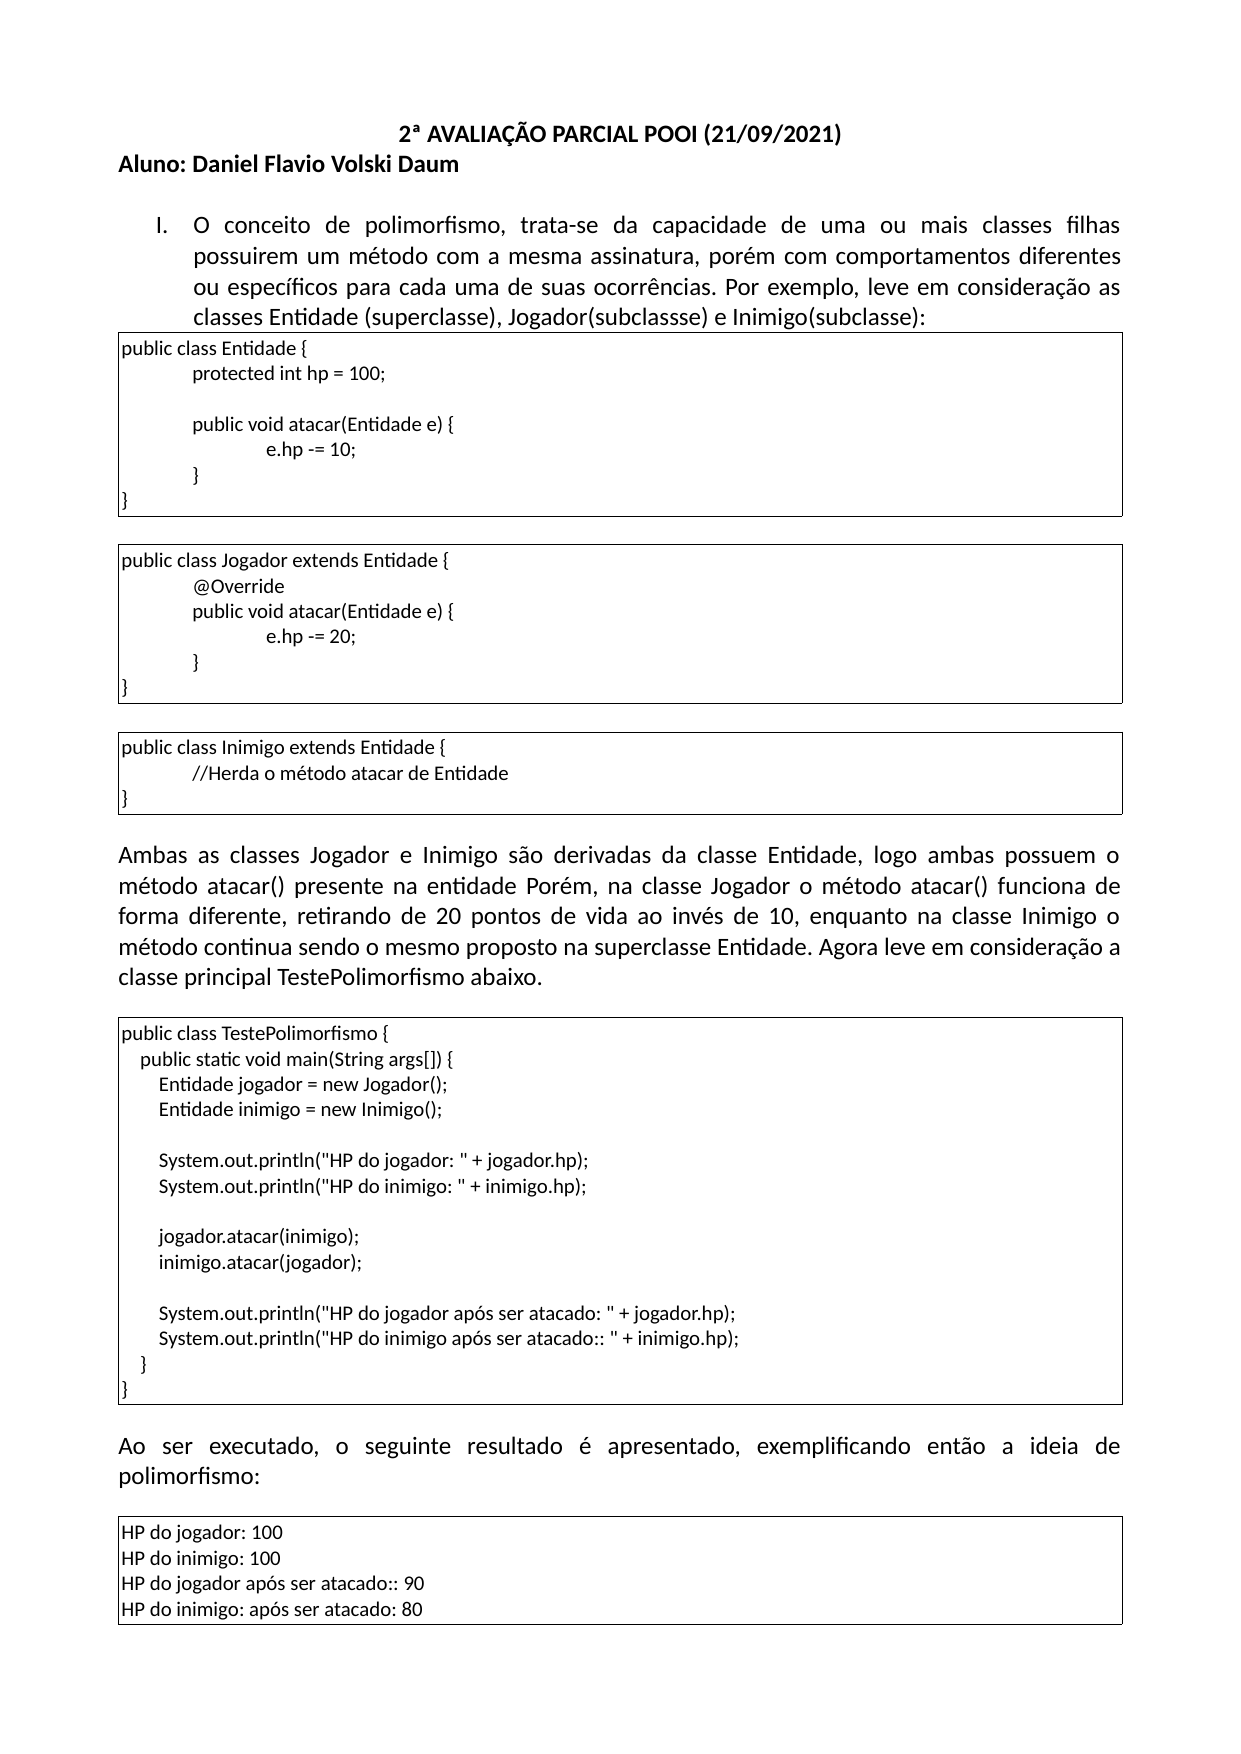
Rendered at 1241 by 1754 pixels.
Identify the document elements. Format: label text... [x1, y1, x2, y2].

text public void atacar(Entidade e) { [119, 408, 1122, 433]
text System.out.println("HP do jogador: " + jogador.hp); [119, 1144, 1122, 1170]
text } [119, 1348, 1122, 1373]
text Entidade inimigo = new Inimigo(); [119, 1093, 1122, 1122]
text e.hp -= 10; [119, 433, 1122, 459]
text //Herda o método atacar de Entidade [119, 757, 1122, 782]
text public class Inimigo extends Entidade { [119, 733, 1122, 757]
text e.hp -= 20; [119, 621, 1122, 646]
text } [119, 782, 1122, 814]
text 2ª AVALIAÇÃO PARCIAL POOI (21/09/2021) [118, 118, 1122, 149]
text HP do inimigo: 100 [119, 1542, 1122, 1567]
text protected int hp = 100; [119, 357, 1122, 386]
text } [119, 484, 1122, 516]
list O conceito de polimorfismo, trata-se da capacidade de uma ou mais classes filhas possuirem um método com a mesma assinatura, porém com comportamentos diferentes ou específicos para cada uma de suas ocorrências. Por exemplo, leve em consideração as classes Entidade (superclasse), Jogador(subclassse) e Inimigo(subclasse): [156, 210, 1122, 332]
text } [119, 1373, 1122, 1404]
text System.out.println("HP do inimigo: " + inimigo.hp); [119, 1170, 1122, 1198]
text } [119, 459, 1122, 484]
text public class Jogador extends Entidade { [119, 545, 1122, 570]
text inimigo.atacar(jogador); [119, 1246, 1122, 1274]
text Entidade jogador = new Jogador(); [119, 1068, 1122, 1093]
text HP do inimigo: após ser atacado: 80 [119, 1593, 1122, 1624]
text @Override [119, 570, 1122, 595]
text } [119, 646, 1122, 671]
text } [119, 671, 1122, 703]
text System.out.println("HP do inimigo após ser atacado:: " + inimigo.hp); [119, 1322, 1122, 1348]
text HP do jogador: 100 [119, 1517, 1122, 1542]
text HP do jogador após ser atacado:: 90 [119, 1567, 1122, 1593]
text Aluno: Daniel Flavio Volski Daum [118, 149, 1122, 179]
text public class Entidade { [119, 333, 1122, 357]
text public static void main(String args[]) { [119, 1043, 1122, 1068]
text System.out.println("HP do jogador após ser atacado: " + jogador.hp); [119, 1297, 1122, 1322]
text Ambas as classes Jogador e Inimigo são derivadas da classe Entidade, logo ambas possuem o método atacar() presente na entidade Porém, na classe Jogador o método atacar() funciona de forma diferente, retirando de 20 pontos de vida ao invés de 10, enquanto na classe Inimigo o método continua sendo o mesmo proposto na superclasse Entidade. Agora leve em consideração a classe principal TestePolimorfismo abaixo. [118, 839, 1122, 992]
text jogador.atacar(inimigo); [119, 1221, 1122, 1246]
text Ao ser executado, o seguinte resultado é apresentado, exemplificando então a ideia de polimorfismo: [118, 1430, 1122, 1491]
text public class TestePolimorfismo { [119, 1018, 1122, 1043]
text public void atacar(Entidade e) { [119, 595, 1122, 621]
